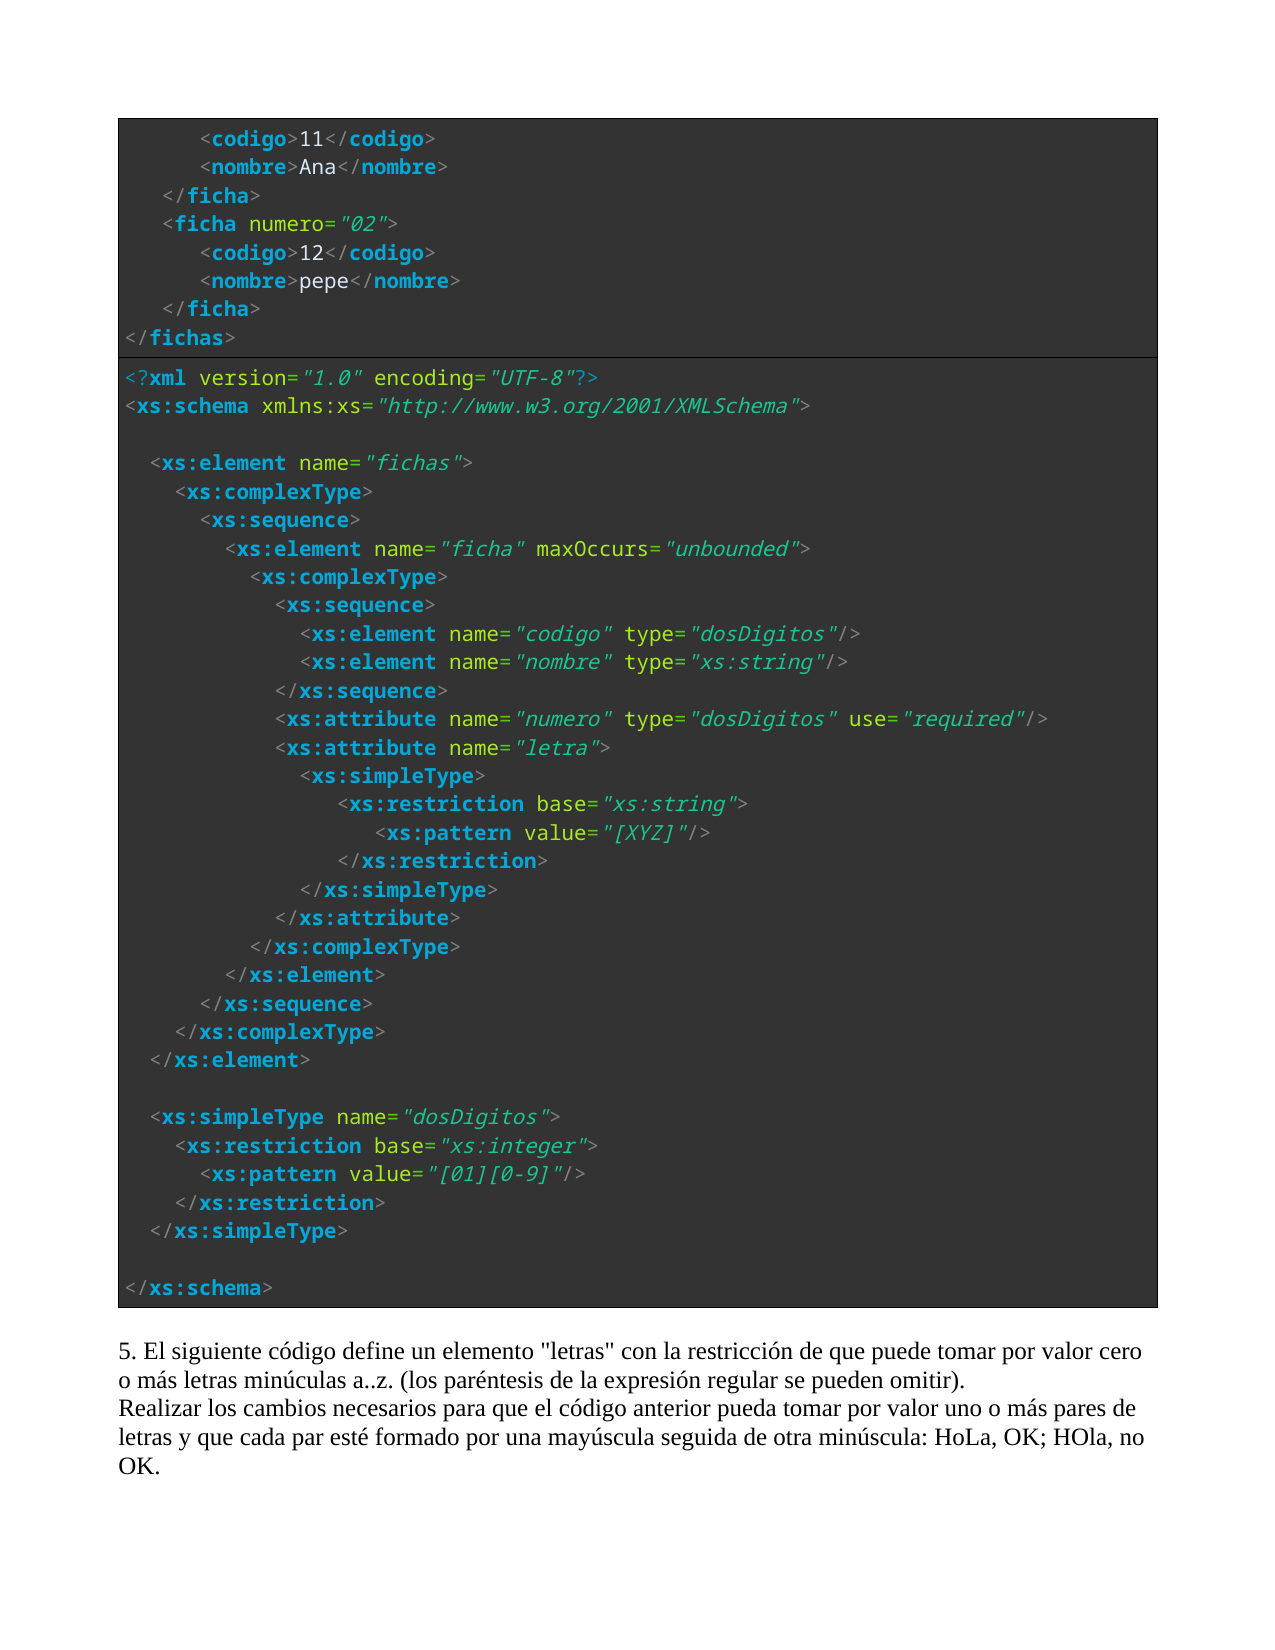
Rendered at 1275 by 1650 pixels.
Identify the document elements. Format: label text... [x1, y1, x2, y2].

text Realizar los cambios necesarios para que el código anterior pueda tomar por valor uno o más pares de letras y que cada par esté formado por una mayúscula seguida de otra minúscula: HoLa, OK; HOla, no OK. [118, 1393, 1157, 1480]
table_cell <?xml version="1.0" encoding="UTF-8"?> <xs:schema xmlns:xs="http://www.w3.org/2001/XMLSchema"> <xs:element name="fichas"> <xs:complexType> <xs:sequence> <xs:element name="ficha" maxOccurs="unbounded"> <xs:complexType> <xs:sequence> <xs:element name="codigo" type="dosDigitos"/> <xs:element name="nombre" type="xs:string"/> </xs:sequence> <xs:attribute name="numero" type="dosDigitos" use="required"/> <xs:attribute name="letra"> <xs:simpleType> <xs:restriction base="xs:string"> <xs:pattern value="[XYZ]"/> </xs:restriction> </xs:simpleType> </xs:attribute> </xs:complexType> </xs:element> </xs:sequence> </xs:complexType> </xs:element> <xs:simpleType name="dosDigitos"> <xs:restriction base="xs:integer"> <xs:pattern value="[01][0-9]"/> </xs:restriction> </xs:simpleType> </xs:schema> [119, 358, 1157, 1307]
table_header <codigo>11</codigo> <nombre>Ana</nombre> </ficha> <ficha numero="02"> <codigo>12</codigo> <nombre>pepe</nombre> </ficha> </fichas> [119, 119, 1157, 357]
text 5. El siguiente código define un elemento "letras" con la restricción de que puede tomar por valor cero o más letras minúculas a..z. (los paréntesis de la expresión regular se pueden omitir). [118, 1336, 1157, 1393]
